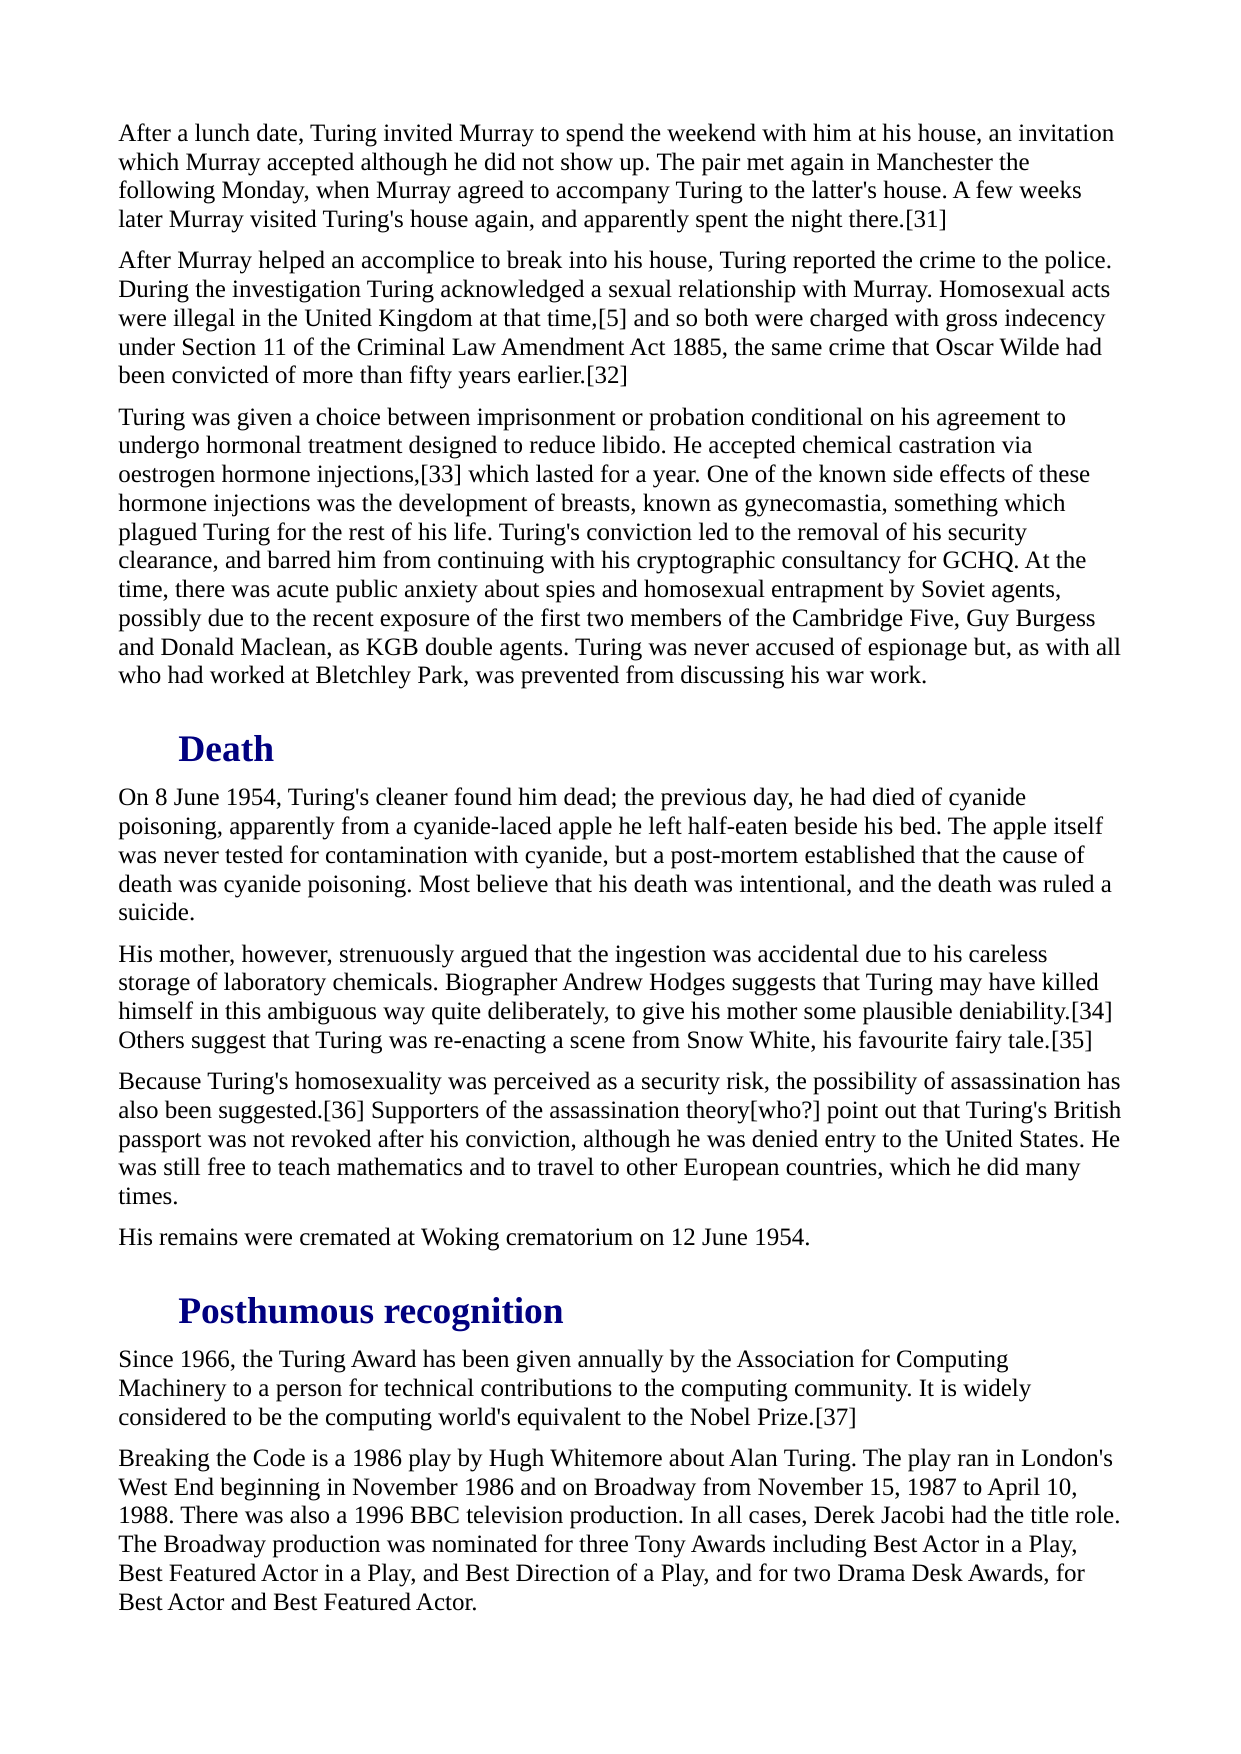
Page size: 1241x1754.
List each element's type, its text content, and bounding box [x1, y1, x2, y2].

text Various tributes to Turing have been made in Manchester, the city where he worked towards the end of his life. In 1994 a stretch of the A6010 road (the Manchester city intermediate ring road) was named Alan Turing Way. A bridge carrying this road was widened, and carries the name Alan Turing Bridge. [118, 1524, 1122, 1611]
text Breaking the Code is a 1986 play by Hugh Whitemore about Alan Turing. The play ran in London's West End beginning in November 1986 and on Broadway from November 15, 1987 to April 10, 1988. There was also a 1996 BBC television production. In all cases, Derek Jacobi had the title role. The Broadway production was nominated for three Tony Awards including Best Actor in a Play, Best Featured Actor in a Play, and Best Direction of a Play, and for two Drama Desk Awards, for Best Actor and Best Featured Actor. [118, 1339, 1122, 1512]
text After a lunch date, Turing invited Murray to spend the weekend with him at his house, an invitation which Murray accepted although he did not show up. The pair met again in Manchester the following Monday, when Murray agreed to accompany Turing to the latter's house. A few weeks later Murray visited Turing's house again, and apparently spent the night there.[31] [118, 118, 1122, 233]
text His mother, however, strenuously argued that the ingestion was accidental due to his careless storage of laboratory chemicals. Biographer Andrew Hodges suggests that Turing may have killed himself in this ambiguous way quite deliberately, to give his mother some plausible deniability.[34] Others suggest that Turing was re-enacting a scene from Snow White, his favourite fairy tale.[35] [118, 887, 1122, 1002]
text Because Turing's homosexuality was perceived as a security risk, the possibility of assassination has also been suggested.[36] Supporters of the assassination theory[who?] point out that Turing's British passport was not revoked after his conviction, although he was denied entry to the United States. He was still free to teach mathematics and to travel to other European countries, which he did many times. [118, 1014, 1122, 1158]
text Since 1966, the Turing Award has been given annually by the Association for Computing Machinery to a person for technical contributions to the computing community. It is widely considered to be the computing world's equivalent to the Nobel Prize.[37] [118, 1241, 1122, 1327]
subtitle Death [118, 702, 1122, 731]
text His remains were cremated at Woking crematorium on 12 June 1954. [118, 1171, 1122, 1199]
text Turing was given a choice between imprisonment or probation conditional on his agreement to undergo hormonal treatment designed to reduce libido. He accepted chemical castration via oestrogen hormone injections,[33] which lasted for a year. One of the known side effects of these hormone injections was the development of breasts, known as gynecomastia, something which plagued Turing for the rest of his life. Turing's conviction led to the removal of his security clearance, and barred him from continuing with his cryptographic consultancy for GCHQ. At the time, there was acute public anxiety about spies and homosexual entrapment by Soviet agents, possibly due to the recent exposure of the first two members of the Cambridge Five, Guy Burgess and Donald Maclean, as KGB double agents. Turing was never accused of espionage but, as with all who had worked at Bletchley Park, was prevented from discussing his war work. [118, 402, 1122, 689]
subtitle Posthumous recognition [118, 1212, 1122, 1241]
text On 8 June 1954, Turing's cleaner found him dead; the previous day, he had died of cyanide poisoning, apparently from a cyanide-laced apple he left half-eaten beside his bed. The apple itself was never tested for contamination with cyanide, but a post-mortem established that the cause of death was cyanide poisoning. Most believe that his death was intentional, and the death was ruled a suicide. [118, 731, 1122, 874]
text After Murray helped an accomplice to break into his house, Turing reported the crime to the police. During the investigation Turing acknowledged a sexual relationship with Murray. Homosexual acts were illegal in the United Kingdom at that time,[5] and so both were charged with gross indecency under Section 11 of the Criminal Law Amendment Act 1885, the same crime that Oscar Wilde had been convicted of more than fifty years earlier.[32] [118, 246, 1122, 389]
